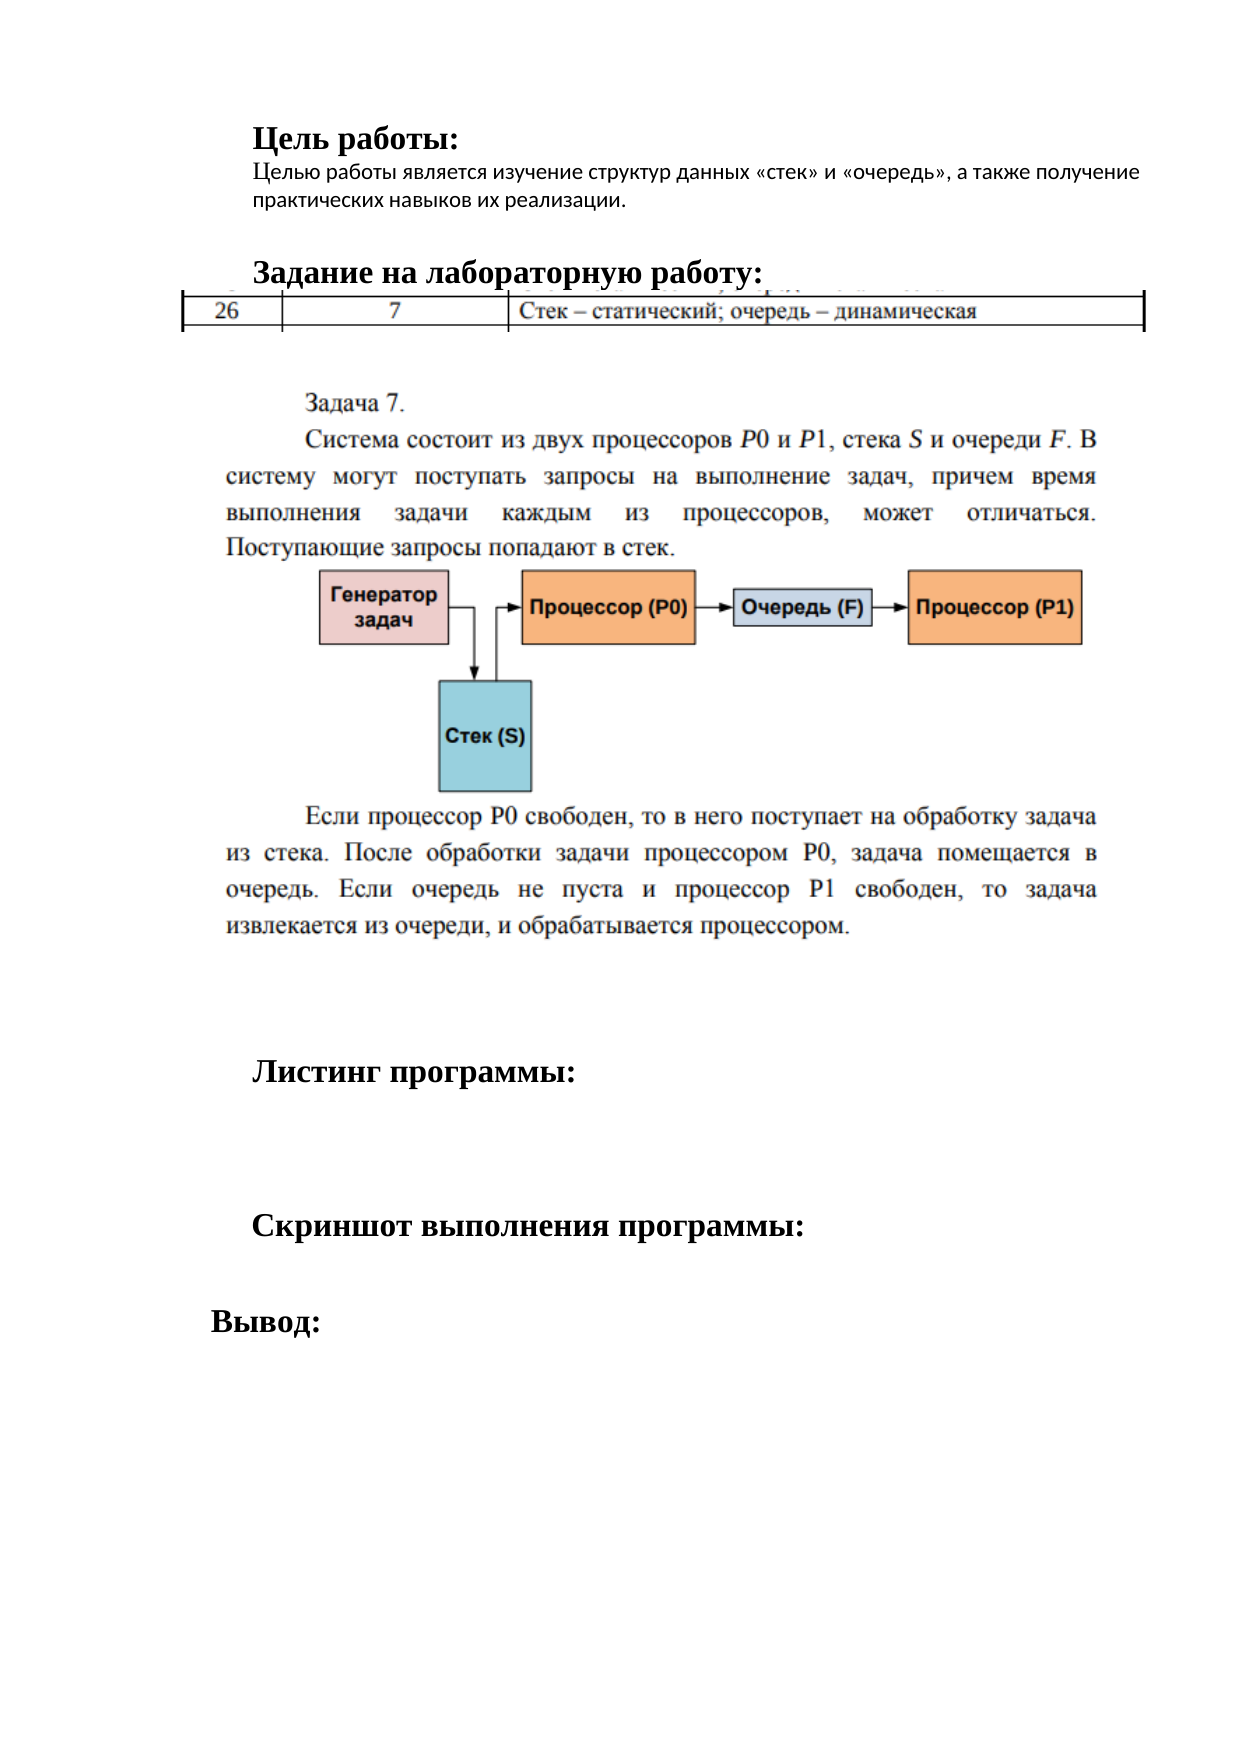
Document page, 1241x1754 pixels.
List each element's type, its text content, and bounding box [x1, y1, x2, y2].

list Листинг программы: [177, 1052, 1152, 1090]
text Вывод: [177, 1301, 1152, 1339]
list Задание на лабораторную работу: [177, 252, 1152, 290]
text Скриншот выполнения программы: [177, 1205, 1152, 1243]
picture [177, 290, 1152, 332]
picture [178, 358, 1154, 967]
list Цель работы: Целью работы является изучение структур данных «стек» и «очередь», а также получение практических навыков их реализации. [177, 118, 1152, 213]
